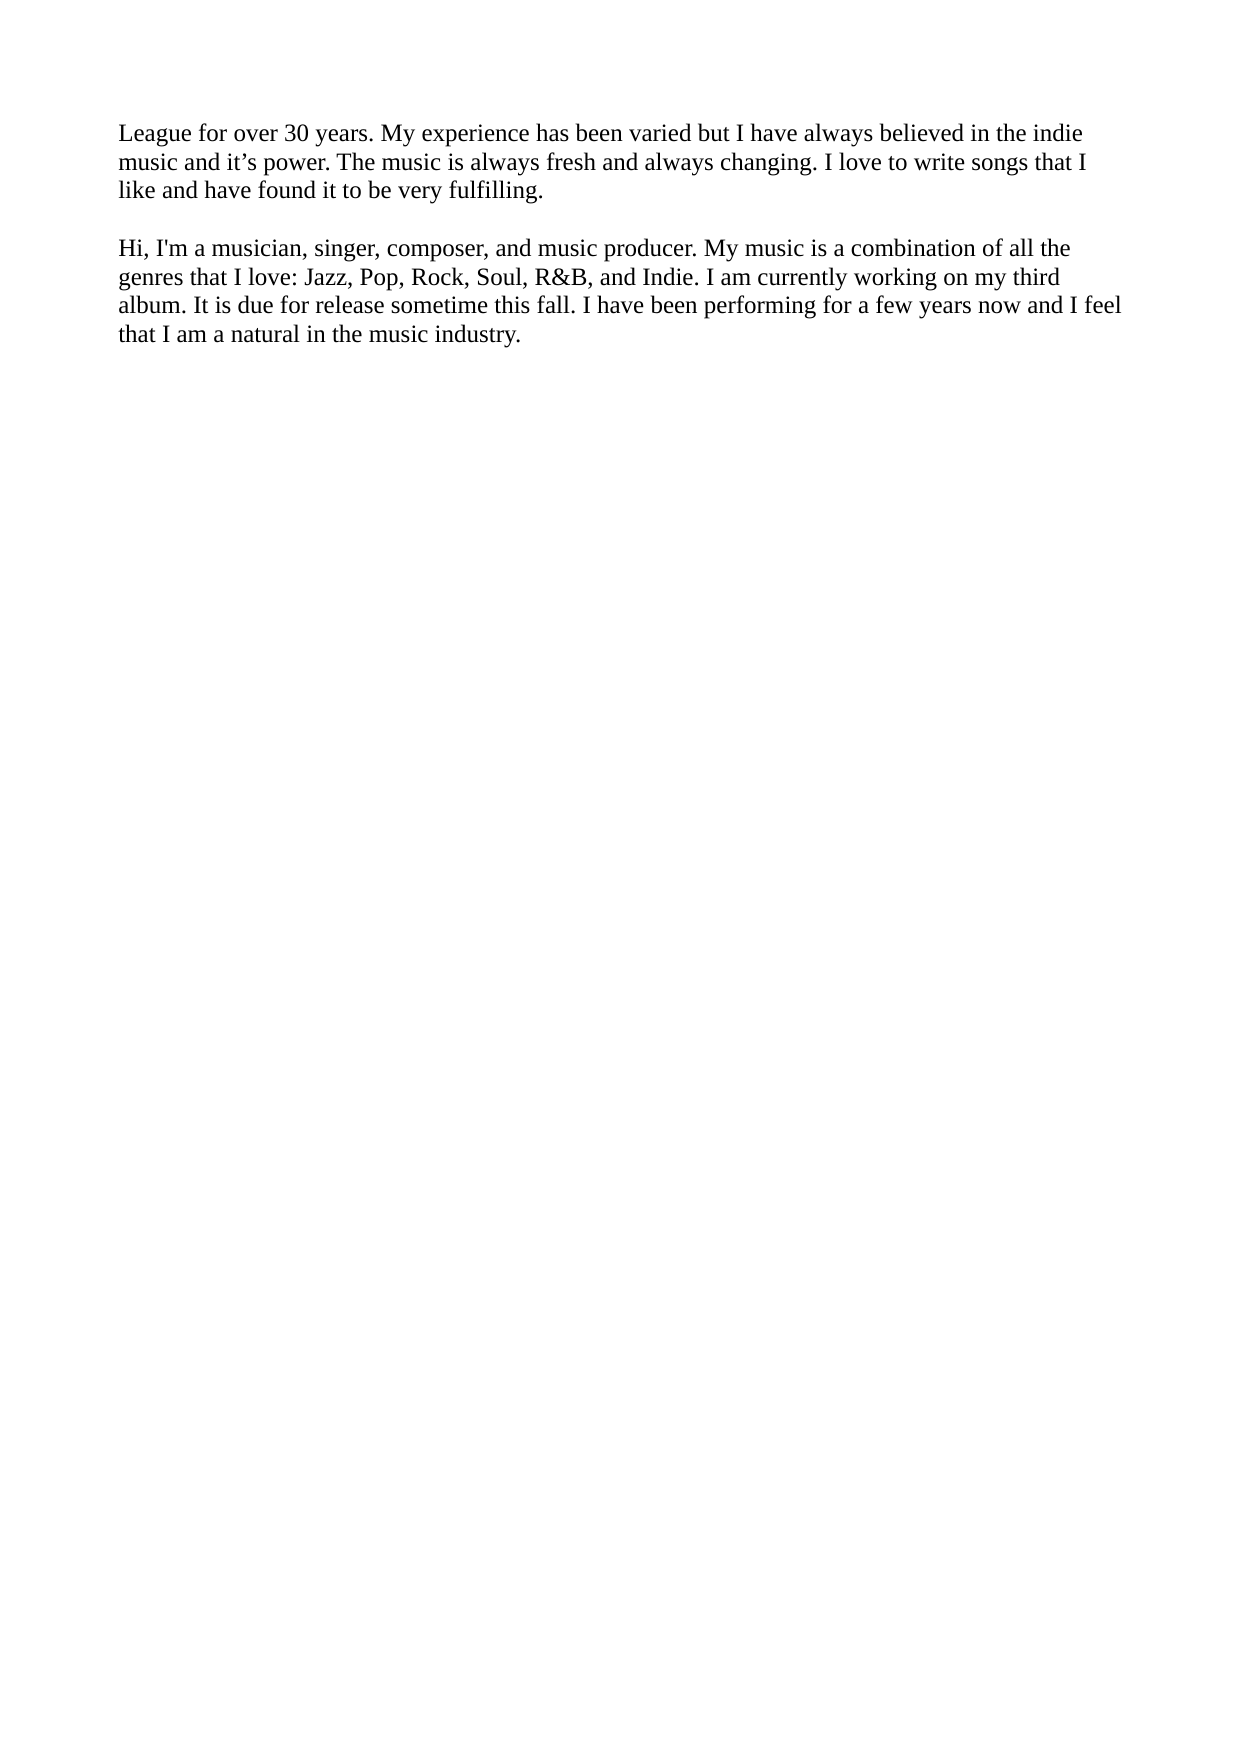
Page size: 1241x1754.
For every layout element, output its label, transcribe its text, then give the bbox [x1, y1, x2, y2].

text Hi, I'm a musician, singer, composer, and music producer. My music is a combination of all the genres that I love: Jazz, Pop, Rock, Soul, R&B, and Indie. I am currently working on my third album. It is due for release sometime this fall. I have been performing for a few years now and I feel that I am a natural in the music industry. [118, 233, 1122, 348]
text League for over 30 years. My experience has been varied but I have always believed in the indie music and it’s power. The music is always fresh and always changing. I love to write songs that I like and have found it to be very fulfilling. [118, 118, 1122, 204]
